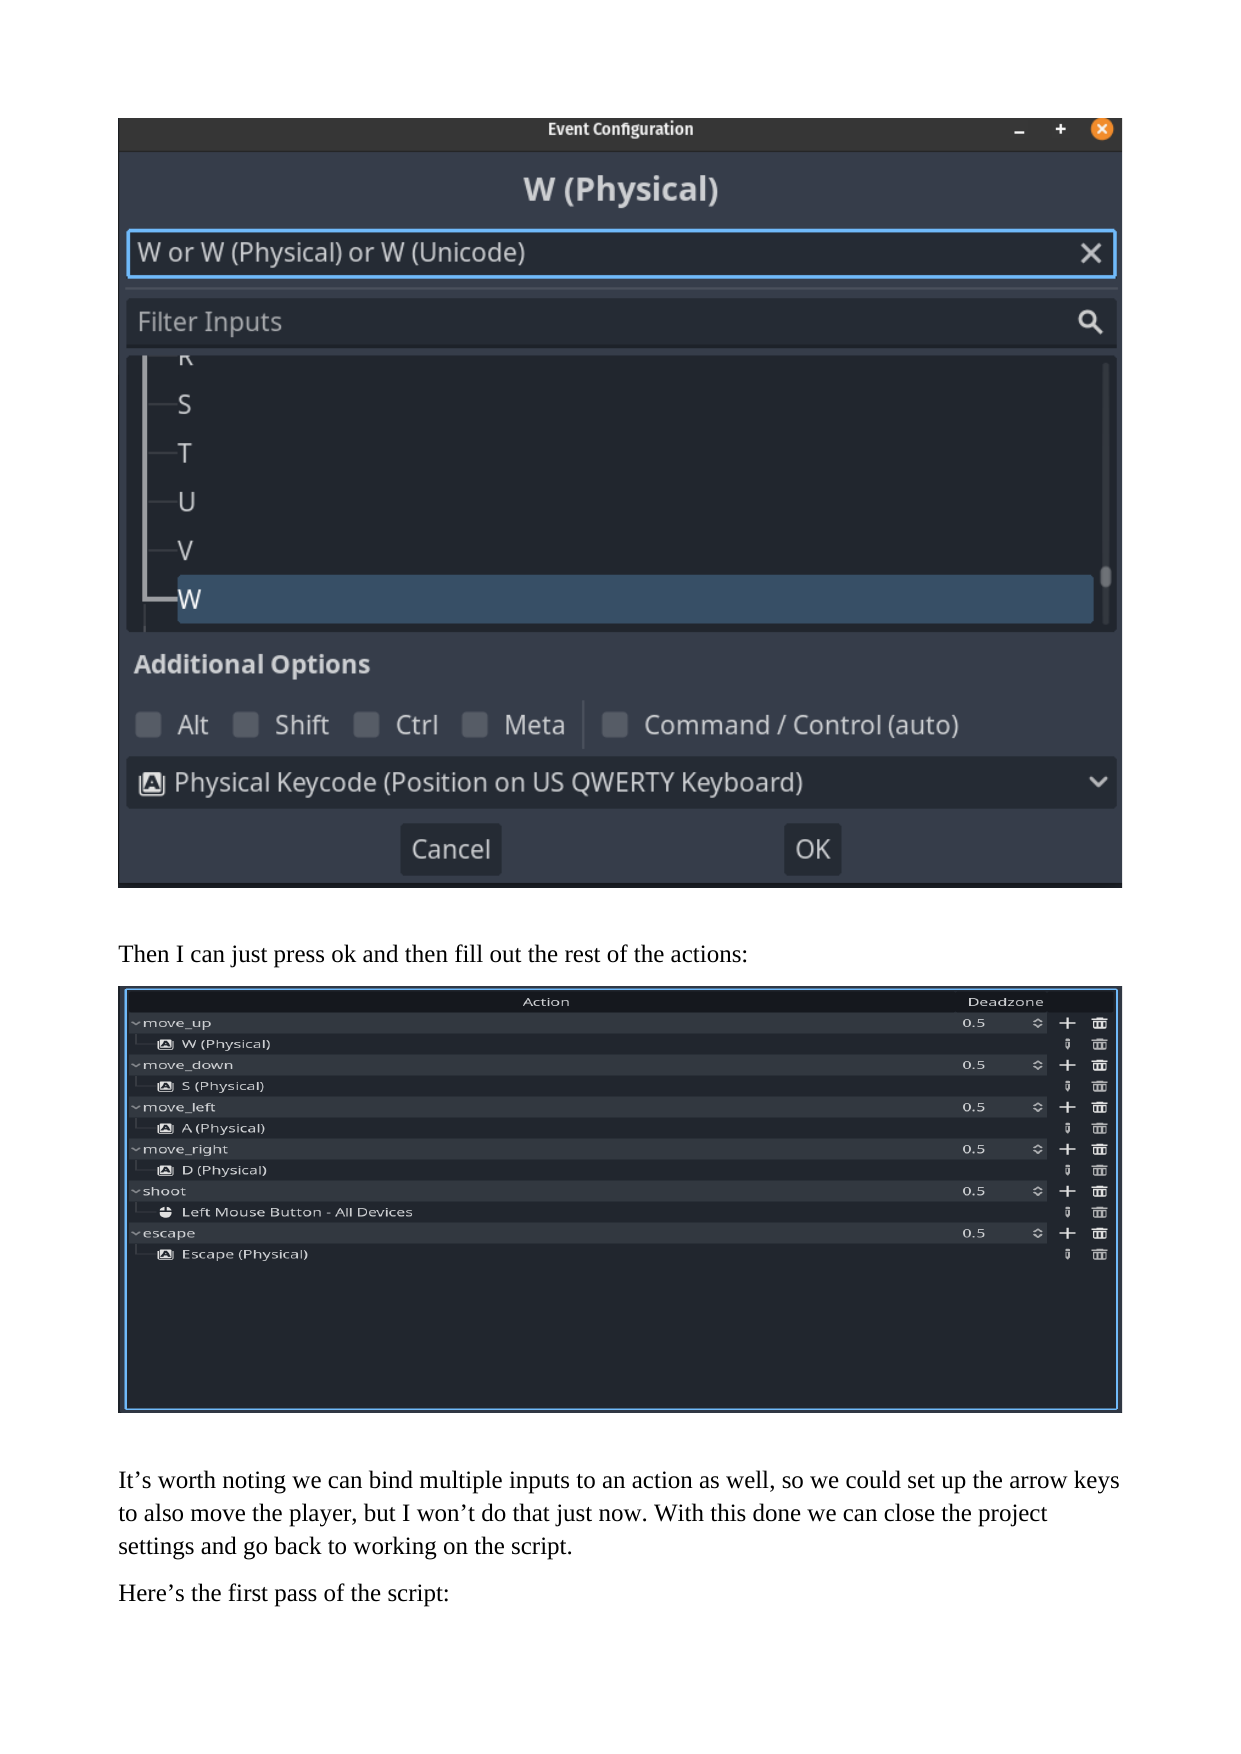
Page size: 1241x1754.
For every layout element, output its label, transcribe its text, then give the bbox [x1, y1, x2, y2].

text Then I can just press ok and then fill out the rest of the actions: [118, 939, 1122, 968]
picture [118, 118, 1123, 888]
picture [118, 986, 1123, 1413]
text It’s worth noting we can bind multiple inputs to an action as well, so we could set up the arrow keys to also move the player, but I won’t do that just now. With this done we can close the project settings and go back to working on the script. [118, 1465, 1122, 1560]
text Here’s the first pass of the script: [118, 1578, 1122, 1607]
